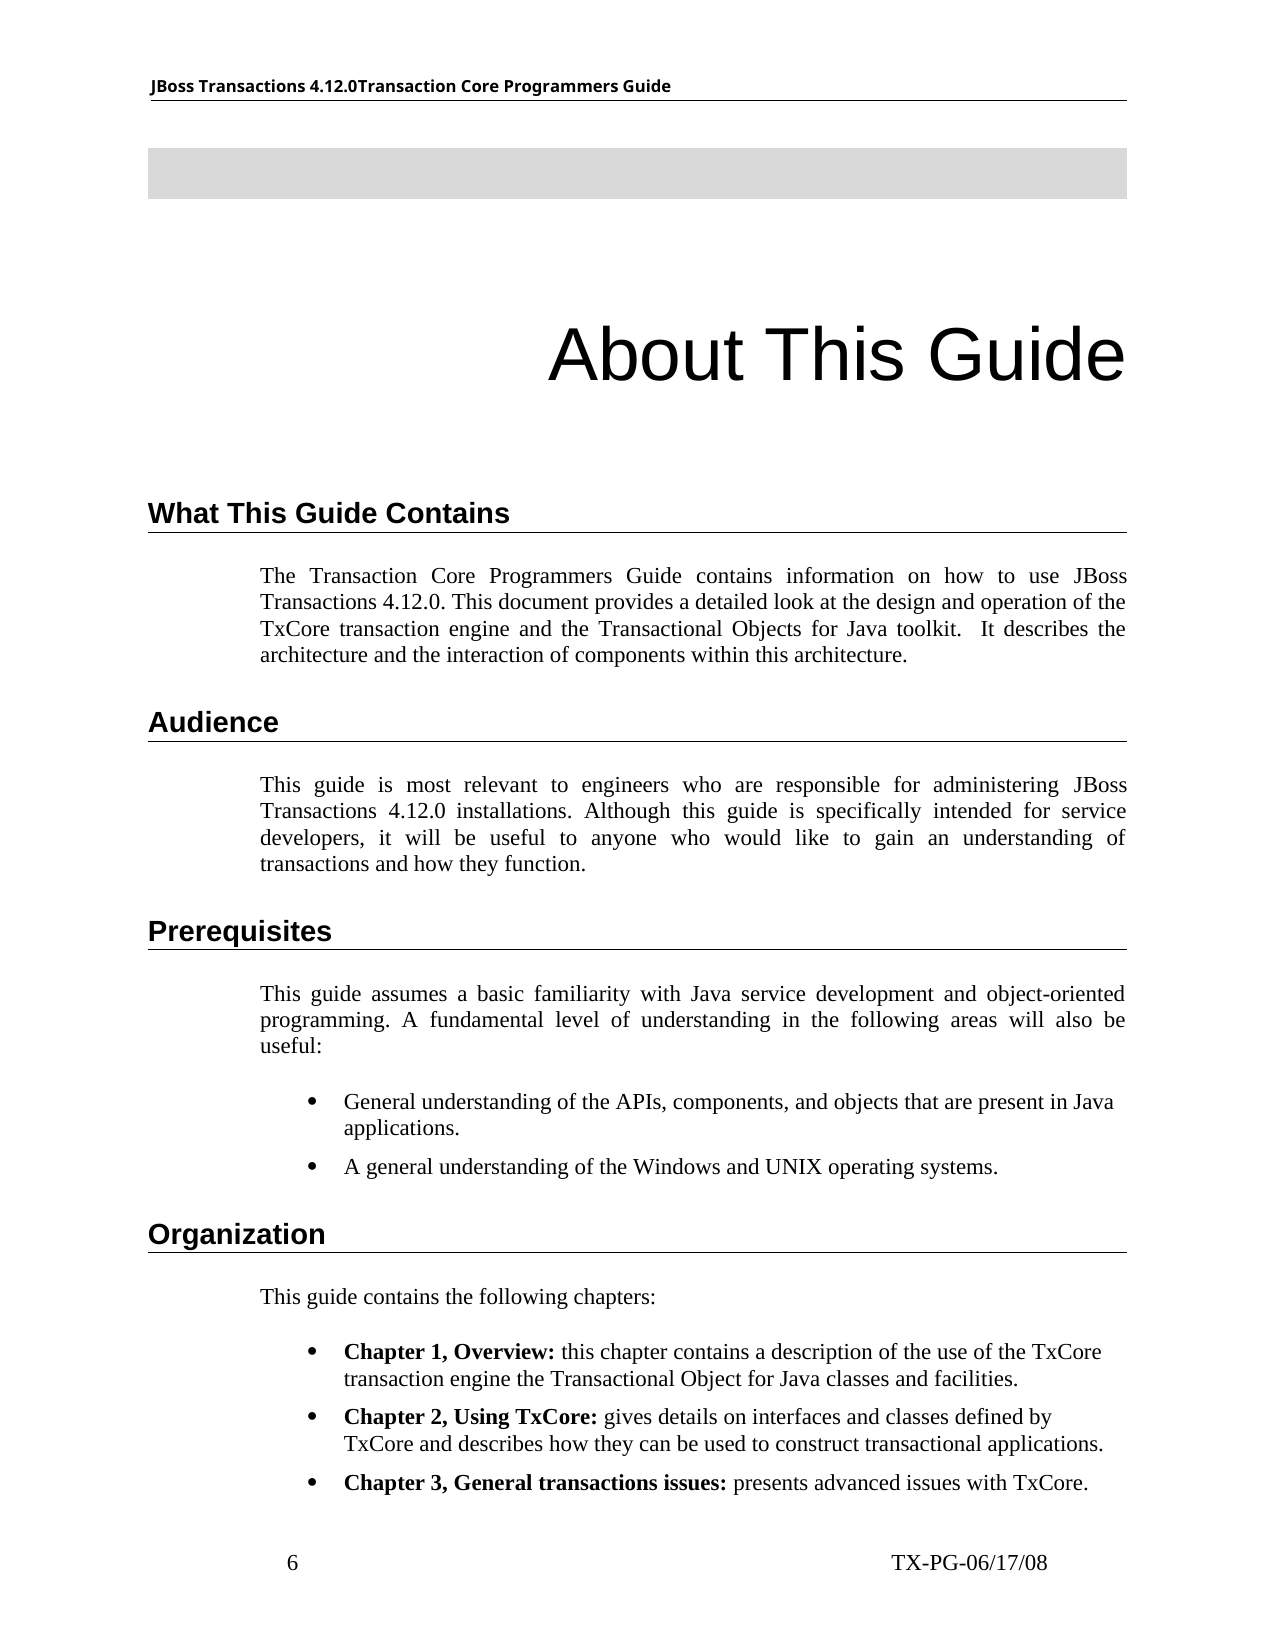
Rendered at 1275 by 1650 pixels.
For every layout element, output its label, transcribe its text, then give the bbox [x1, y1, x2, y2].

title About This Guide [263, 224, 1127, 396]
subtitle Audience [148, 705, 1127, 741]
list Chapter 1, Overview: this chapter contains a description of the use of the TxCore transaction engine the Transactional Object for Java classes and facilities. [308, 1338, 1127, 1391]
subtitle What This Guide Contains [148, 496, 1127, 532]
text This guide is most relevant to engineers who are responsible for administering JBoss Transactions 4.10.0 installations. Although this guide is specifically intended for service developers, it will be useful to anyone who would like to gain an understanding of transactions and how they function. [260, 771, 1127, 876]
text This guide assumes a basic familiarity with Java service development and object-oriented programming. A fundamental level of understanding in the following areas will also be useful: [260, 979, 1127, 1059]
text The Transaction Core Programmers Guide contains information on how to use JBoss Transactions 4.10.0. This document provides a detailed look at the design and operation of the TxCore transaction engine and the Transactional Objects for Java toolkit. It describes the architecture and the interaction of components within this architecture. [260, 562, 1127, 667]
subtitle Prerequisites [148, 914, 1127, 949]
text This guide contains the following chapters: [260, 1283, 1127, 1309]
list A general understanding of the Windows and UNIX operating systems. [308, 1153, 1127, 1179]
list General understanding of the APIs, components, and objects that are present in Java applications. [308, 1088, 1127, 1141]
subtitle Organization [148, 1217, 1127, 1252]
list Chapter 2, Using TxCore: gives details on interfaces and classes defined by TxCore and describes how they can be used to construct transactional applications. [308, 1403, 1127, 1456]
list Chapter 3, General transactions issues: presents advanced issues with TxCore. [308, 1469, 1127, 1495]
